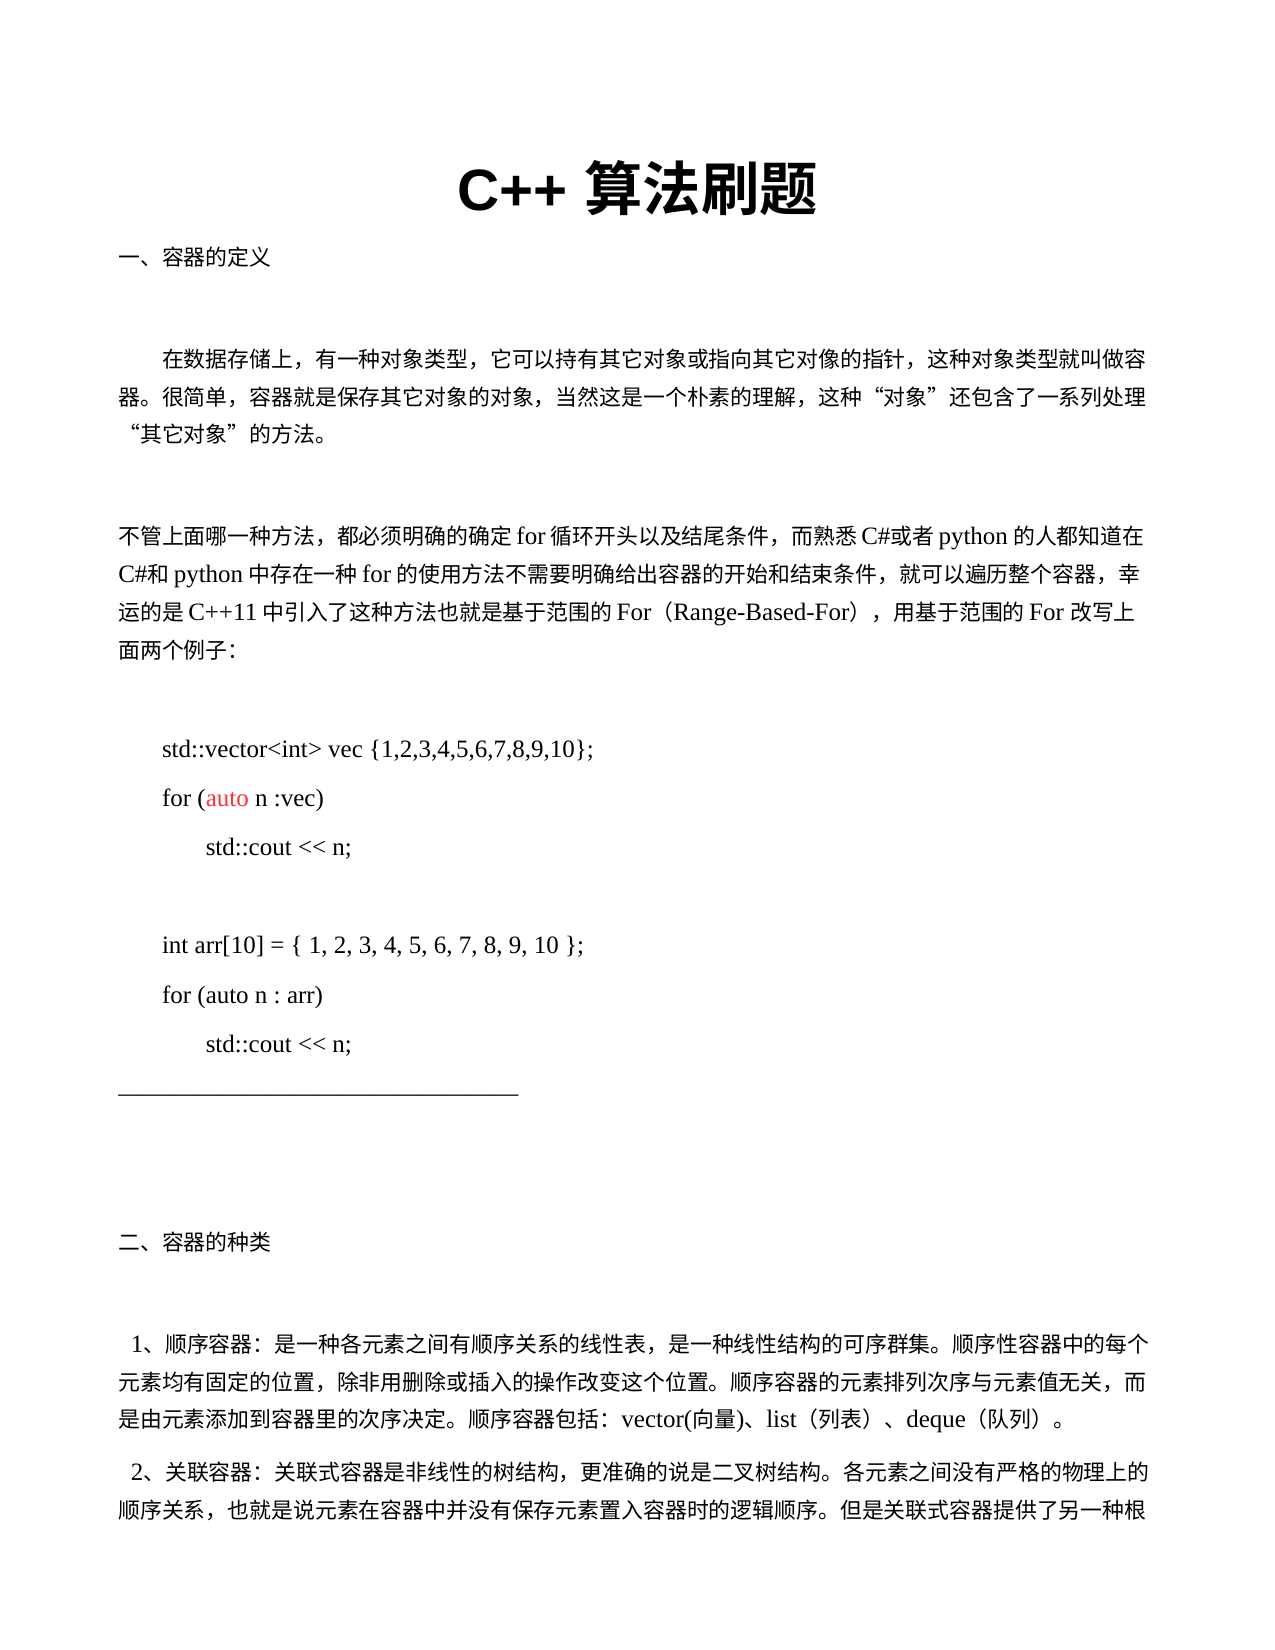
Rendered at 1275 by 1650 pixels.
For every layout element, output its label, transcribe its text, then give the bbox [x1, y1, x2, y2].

text for (auto n :vec) [118, 783, 1157, 812]
text 二、容器的种类 [118, 1225, 1157, 1257]
text std::vector<int> vec {1,2,3,4,5,6,7,8,9,10}; [118, 734, 1157, 763]
title C++ 算法刷题 [118, 143, 1157, 228]
text 一、容器的定义 [118, 240, 1157, 272]
text ———————————————— [118, 1078, 1157, 1107]
text 1、顺序容器：是一种各元素之间有顺序关系的线性表，是一种线性结构的可序群集。顺序性容器中的每个元素均有固定的位置，除非用删除或插入的操作改变这个位置。顺序容器的元素排列次序与元素值无关，而是由元素添加到容器里的次序决定。顺序容器包括：vector(向量)、list（列表）、deque（队列）。 [118, 1327, 1157, 1434]
text std::cout << n; [118, 832, 1157, 861]
text int arr[10] = { 1, 2, 3, 4, 5, 6, 7, 8, 9, 10 }; [118, 931, 1157, 959]
text 不管上面哪一种方法，都必须明确的确定for循环开头以及结尾条件，而熟悉C#或者python的人都知道在C#和python中存在一种for的使用方法不需要明确给出容器的开始和结束条件，就可以遍历整个容器，幸运的是C++11中引入了这种方法也就是基于范围的For（Range-Based-For），用基于范围的For 改写上面两个例子： [118, 519, 1157, 664]
text for (auto n : arr) [118, 980, 1157, 1008]
text 2、关联容器：关联式容器是非线性的树结构，更准确的说是二叉树结构。各元素之间没有严格的物理上的顺序关系，也就是说元素在容器中并没有保存元素置入容器时的逻辑顺序。但是关联式容器提供了另一种根 [118, 1455, 1157, 1524]
text std::cout << n; [118, 1029, 1157, 1057]
text 在数据存储上，有一种对象类型，它可以持有其它对象或指向其它对像的指针，这种对象类型就叫做容器。很简单，容器就是保存其它对象的对象，当然这是一个朴素的理解，这种“对象”还包含了一系列处理“其它对象”的方法。 [118, 342, 1157, 449]
